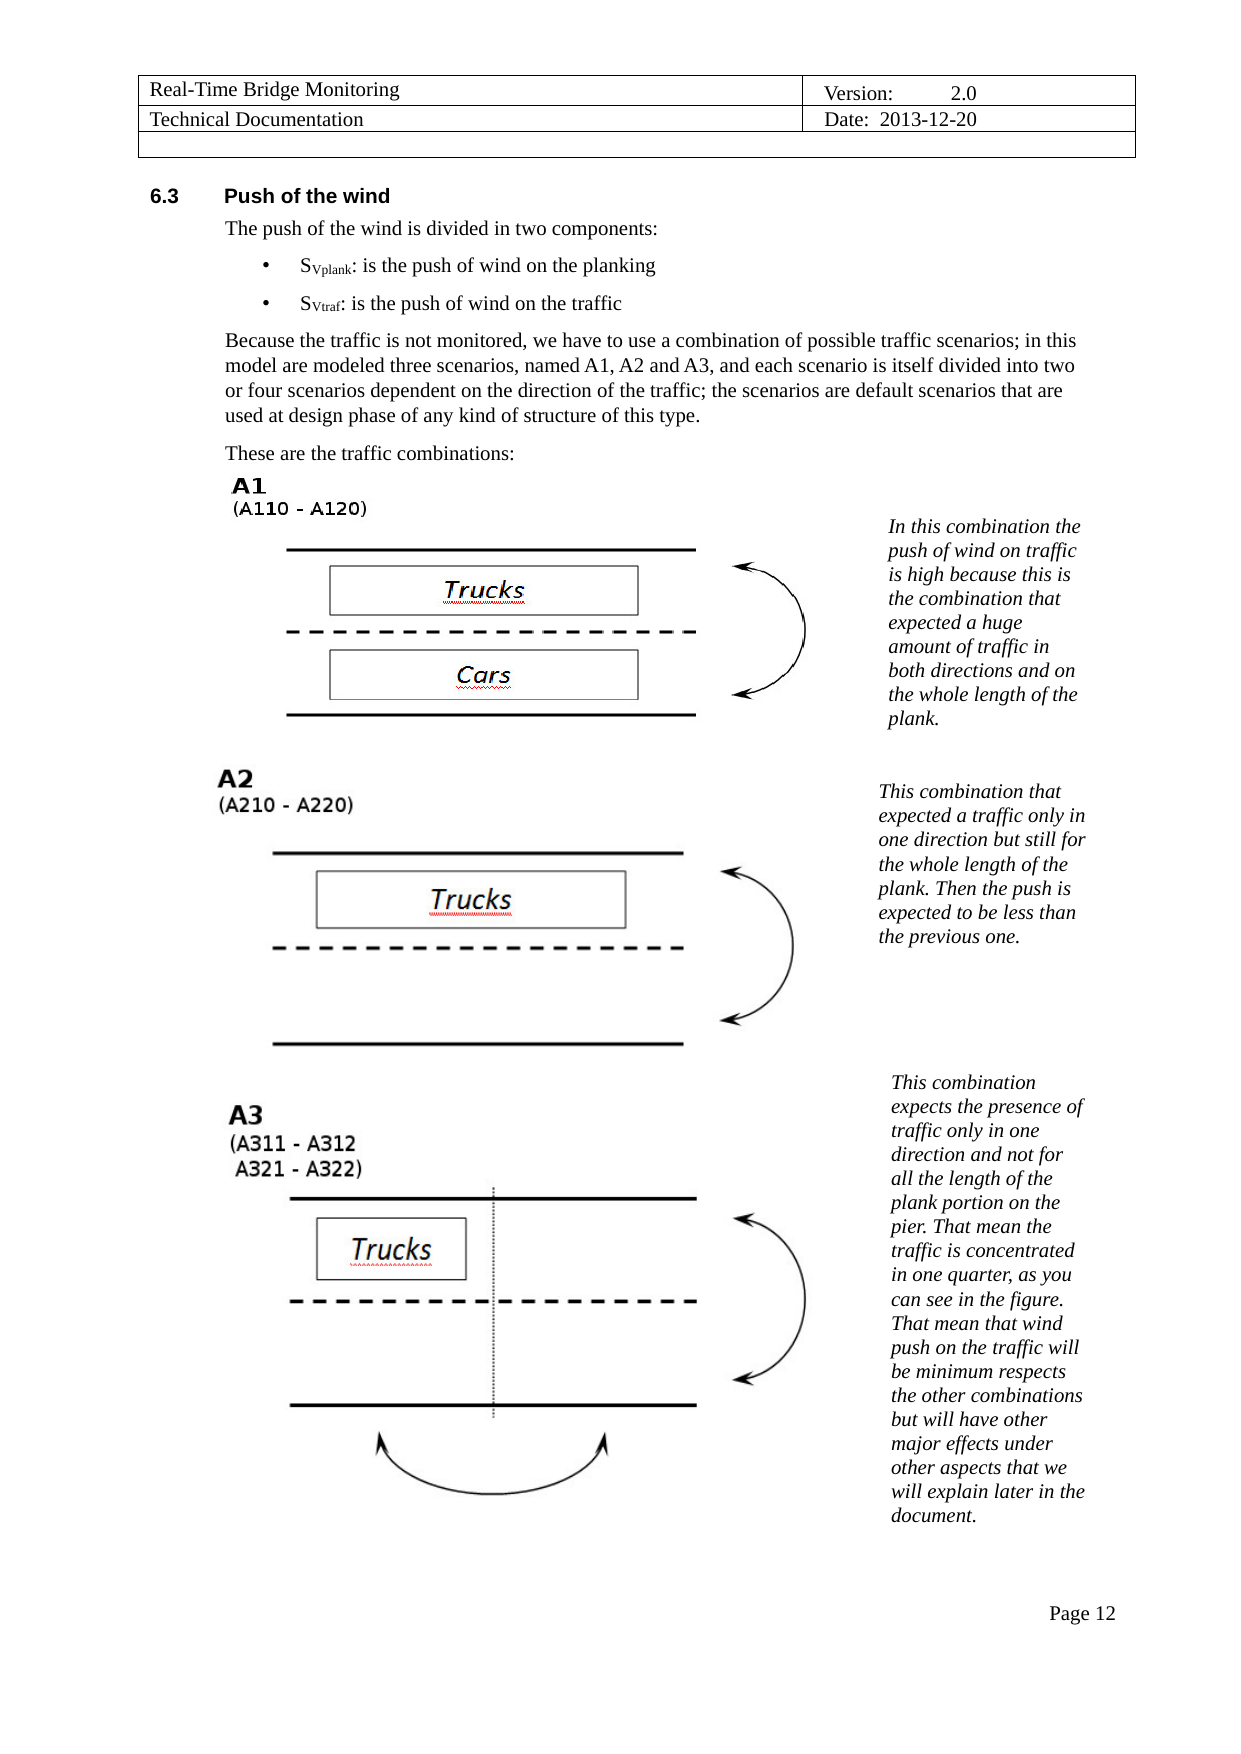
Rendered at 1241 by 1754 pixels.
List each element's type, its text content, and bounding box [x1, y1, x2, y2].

text This combination expects the presence of traffic only in one direction and not for all the length of the plank portion on the pier. That mean the traffic is concentrated in one quarter, as you can see in the figure. That mean that wind push on the traffic will be minimum respects the other combinations but will have other major effects under other aspects that we will explain later in the document. [225, 1070, 1090, 1527]
picture [222, 468, 814, 725]
text In this combination the push of wind on traffic is high because this is the combination that expected a huge amount of traffic in both directions and on the whole length of the plank. [225, 514, 1090, 730]
list SVplank: is the push of wind on the planking [262, 252, 1090, 277]
subtitle Push of the wind [150, 183, 1090, 208]
picture [221, 1092, 816, 1505]
text Because the traffic is not monitored, we have to use a combination of possible traffic scenarios; in this model are modeled three scenarios, named A1, A2 and A3, and each scenario is itself divided into two or four scenarios dependent on the direction of the traffic; the scenarios are default scenarios that are used at design phase of any kind of structure of this type. [225, 327, 1090, 427]
text The push of the wind is divided in two components: [225, 214, 1090, 239]
text This combination that expected a traffic only in one direction but still for the whole length of the plank. Then the push is expected to be less than the previous one. [804, 779, 1090, 948]
text These are the traffic combinations: [225, 439, 1090, 464]
list SVtraf: is the push of wind on the traffic [262, 289, 1090, 314]
picture [212, 764, 804, 1062]
